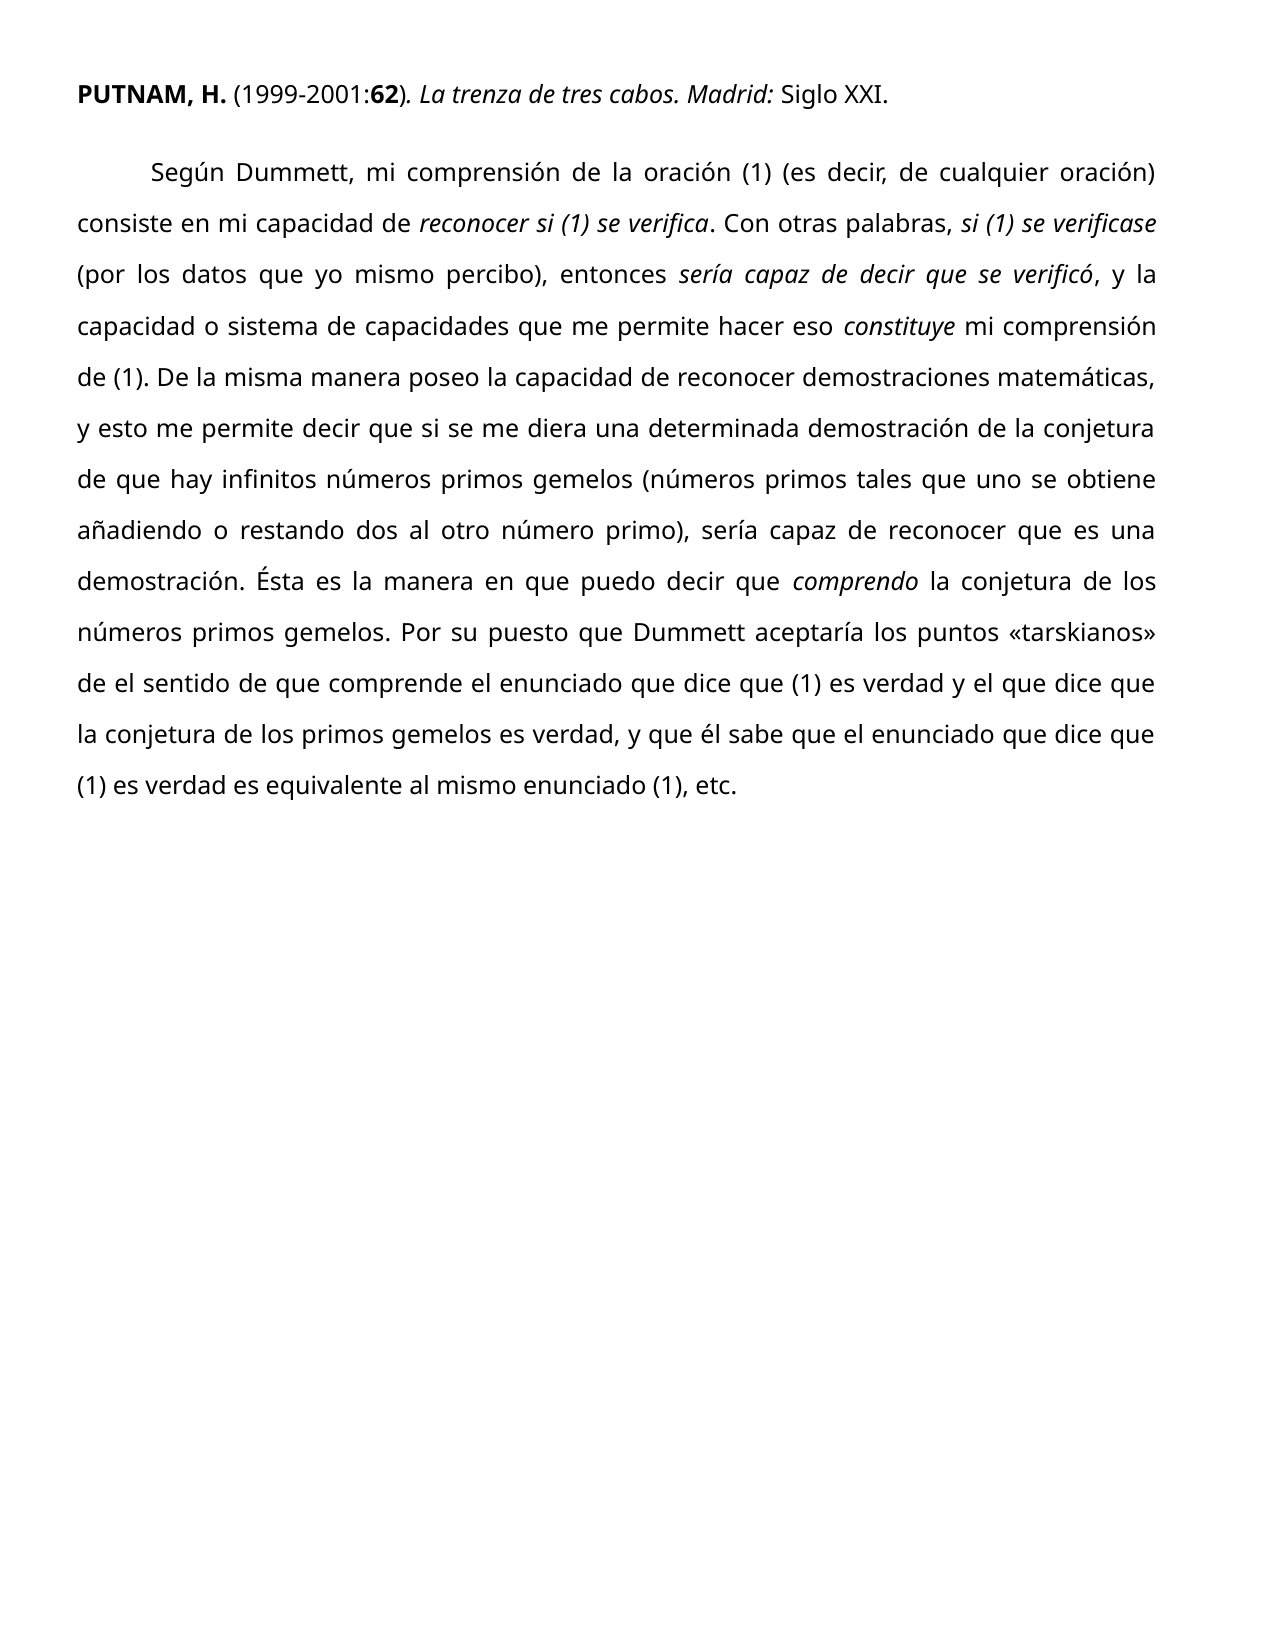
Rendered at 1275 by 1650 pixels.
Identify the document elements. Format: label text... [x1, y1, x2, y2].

text Según Dummett, mi comprensión de la oración (1) (es decir, de cualquier oración) consiste en mi capacidad de reconocer si (1) se verifica. Con otras palabras, si (1) se verificase (por los datos que yo mismo percibo), entonces sería capaz de decir que se verificó, y la capacidad o sistema de capacidades que me permite hacer eso constituye mi comprensión de (1). De la misma manera poseo la capacidad de reconocer demostraciones matemáticas, y esto me permite decir que si se me diera una determinada demostración de la conjetura de que hay infinitos números primos gemelos (números primos tales que uno se obtiene añadiendo o restando dos al otro número primo), sería capaz de reconocer que es una demostración. Ésta es la manera en que puedo decir que comprendo la conjetura de los números primos gemelos. Por su puesto que Dummett aceptaría los puntos «tarskianos» de el sentido de que comprende el enunciado que dice que (1) es verdad y el que dice que la conjetura de los primos gemelos es verdad, y que él sabe que el enunciado que dice que (1) es verdad es equivalente al mismo enunciado (1), etc. [77, 155, 1157, 802]
text PUTNAM, H. (1999-2001:62). La trenza de tres cabos. Madrid: Siglo XXI. [77, 77, 1157, 111]
